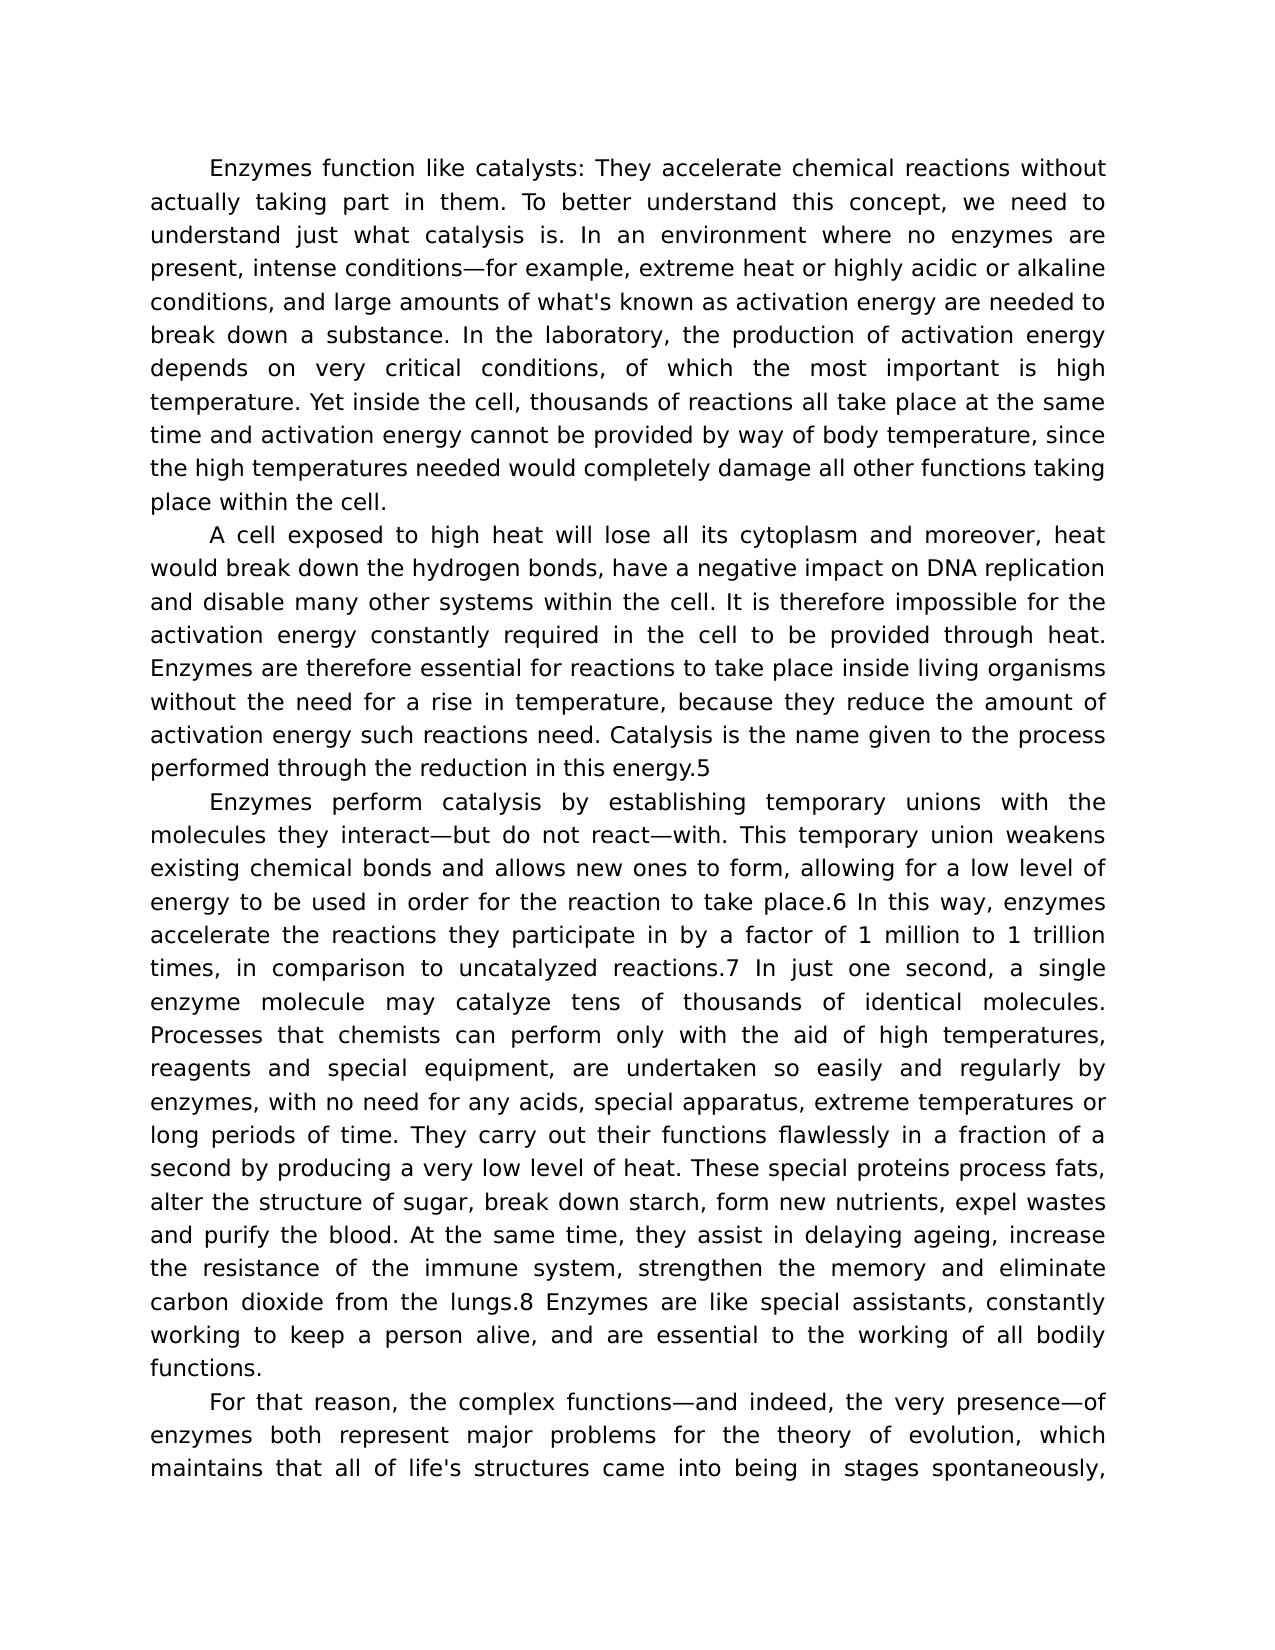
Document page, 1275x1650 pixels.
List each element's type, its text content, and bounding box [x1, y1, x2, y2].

text A cell exposed to high heat will lose all its cytoplasm and moreover, heat would break down the hydrogen bonds, have a negative impact on DNA replication and disable many other systems within the cell. It is therefore impossible for the activation energy constantly required in the cell to be provided through heat. Enzymes are therefore essential for reactions to take place inside living organisms without the need for a rise in temperature, because they reduce the amount of activation energy such reactions need. Catalysis is the name given to the process performed through the reduction in this energy.5 [150, 517, 1107, 783]
text Enzymes perform catalysis by establishing temporary unions with the molecules they interact—but do not react—with. This temporary union weakens existing chemical bonds and allows new ones to form, allowing for a low level of energy to be used in order for the reaction to take place.6 In this way, enzymes accelerate the reactions they participate in by a factor of 1 million to 1 trillion times, in comparison to uncatalyzed reactions.7 In just one second, a single enzyme molecule may catalyze tens of thousands of identical molecules. Processes that chemists can perform only with the aid of high temperatures, reagents and special equipment, are undertaken so easily and regularly by enzymes, with no need for any acids, special apparatus, extreme temperatures or long periods of time. They carry out their functions flawlessly in a fraction of a second by producing a very low level of heat. These special proteins process fats, alter the structure of sugar, break down starch, form new nutrients, expel wastes and purify the blood. At the same time, they assist in delaying ageing, increase the resistance of the immune system, strengthen the memory and eliminate carbon dioxide from the lungs.8 Enzymes are like special assistants, constantly working to keep a person alive, and are essential to the working of all bodily functions. [150, 783, 1107, 1383]
text Enzymes function like catalysts: They accelerate chemical reactions without actually taking part in them. To better understand this concept, we need to understand just what catalysis is. In an environment where no enzymes are present, intense conditions—for example, extreme heat or highly acidic or alkaline conditions, and large amounts of what's known as activation energy are needed to break down a substance. In the laboratory, the production of activation energy depends on very critical conditions, of which the most important is high temperature. Yet inside the cell, thousands of reactions all take place at the same time and activation energy cannot be provided by way of body temperature, since the high temperatures needed would completely damage all other functions taking place within the cell. [150, 150, 1107, 517]
text For that reason, the complex functions—and indeed, the very presence—of enzymes both represent major problems for the theory of evolution, which maintains that all of life's structures came into being in stages spontaneously, [150, 1383, 1107, 1483]
